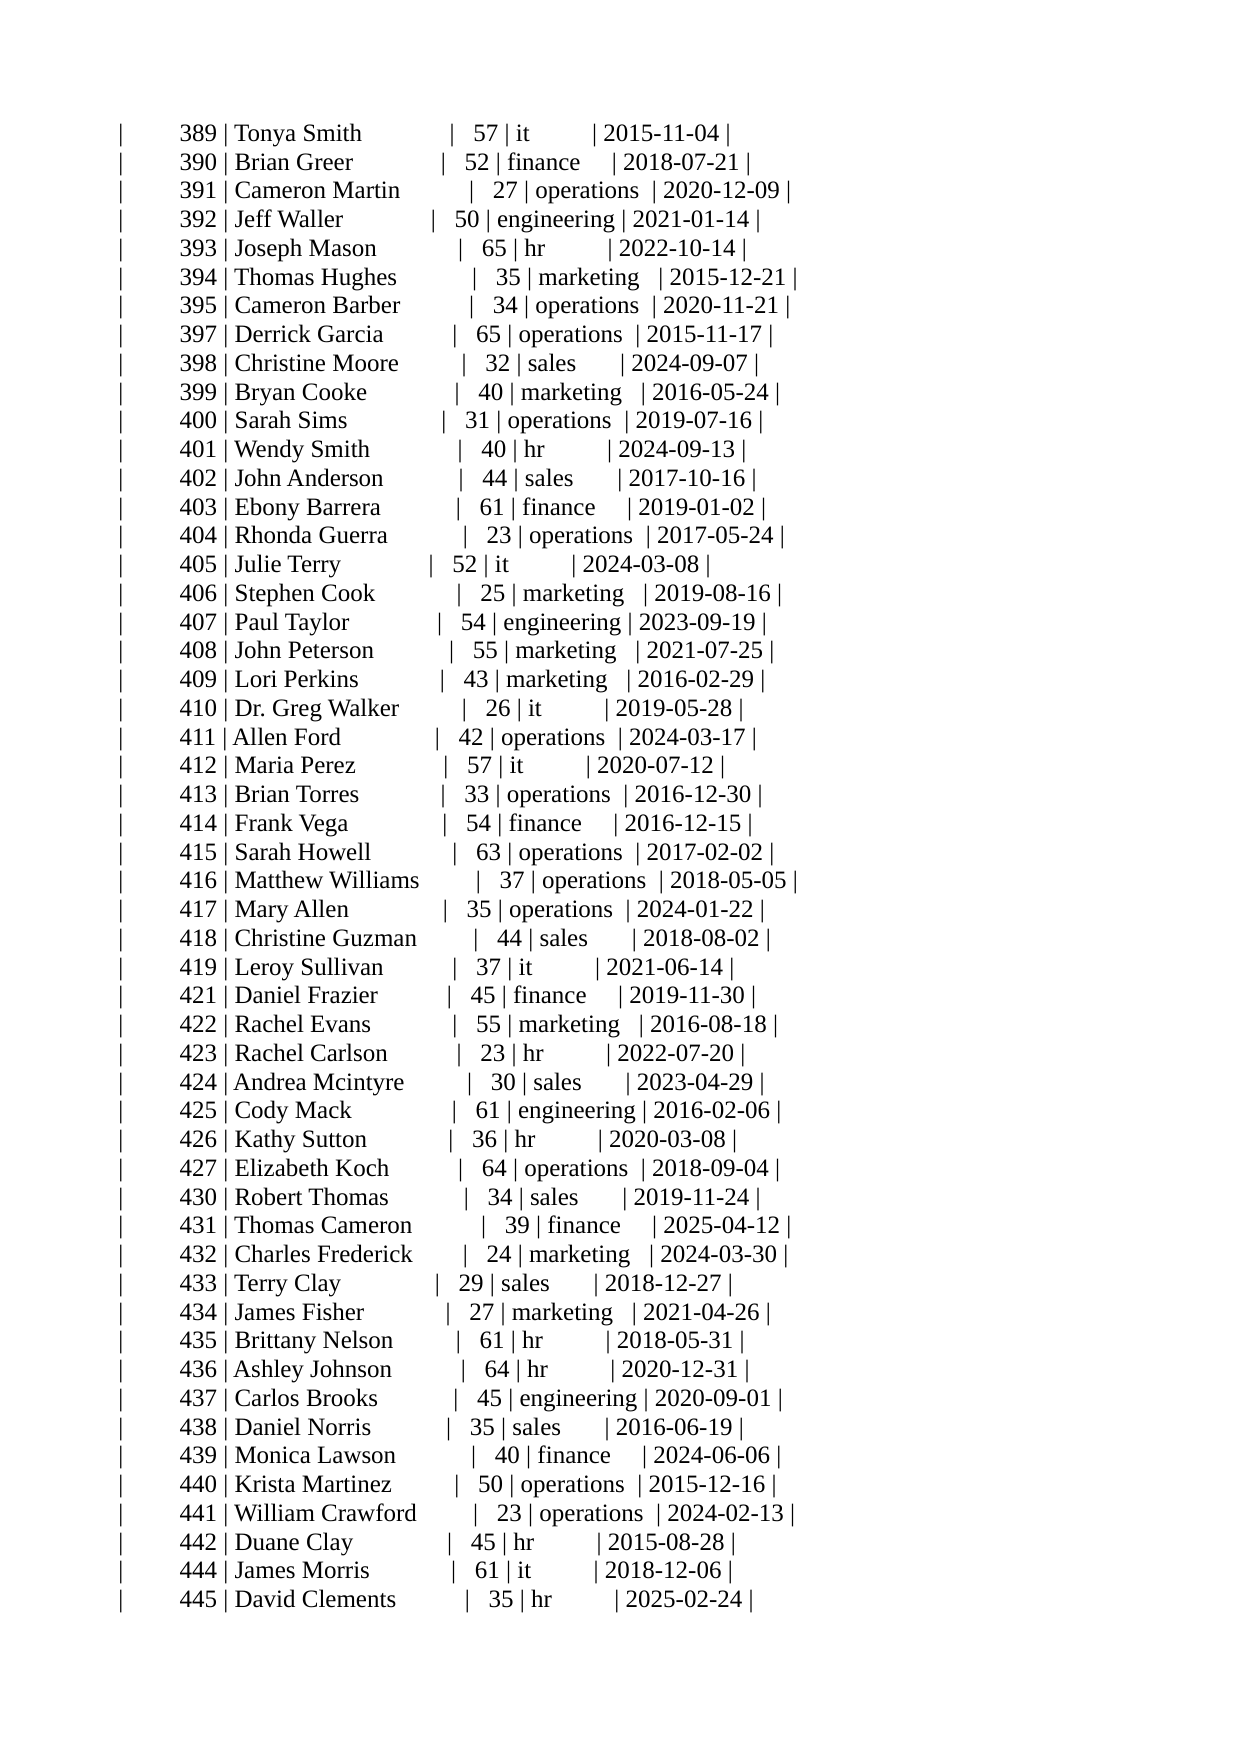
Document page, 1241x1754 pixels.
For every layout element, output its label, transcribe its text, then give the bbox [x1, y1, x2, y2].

text | 423 | Rachel Carlson | 23 | hr | 2022-07-20 | [118, 1038, 1122, 1067]
text | 441 | William Crawford | 23 | operations | 2024-02-13 | [118, 1498, 1122, 1527]
text | 405 | Julie Terry | 52 | it | 2024-03-08 | [118, 549, 1122, 578]
text | 398 | Christine Moore | 32 | sales | 2024-09-07 | [118, 348, 1122, 377]
text | 430 | Robert Thomas | 34 | sales | 2019-11-24 | [118, 1182, 1122, 1211]
text | 395 | Cameron Barber | 34 | operations | 2020-11-21 | [118, 291, 1122, 319]
text | 435 | Brittany Nelson | 61 | hr | 2018-05-31 | [118, 1326, 1122, 1354]
text | 433 | Terry Clay | 29 | sales | 2018-12-27 | [118, 1268, 1122, 1297]
text | 390 | Brian Greer | 52 | finance | 2018-07-21 | [118, 147, 1122, 176]
text | 409 | Lori Perkins | 43 | marketing | 2016-02-29 | [118, 664, 1122, 693]
text | 417 | Mary Allen | 35 | operations | 2024-01-22 | [118, 894, 1122, 923]
text | 406 | Stephen Cook | 25 | marketing | 2019-08-16 | [118, 578, 1122, 607]
text | 389 | Tonya Smith | 57 | it | 2015-11-04 | [118, 118, 1122, 147]
text | 421 | Daniel Frazier | 45 | finance | 2019-11-30 | [118, 981, 1122, 1009]
text | 403 | Ebony Barrera | 61 | finance | 2019-01-02 | [118, 492, 1122, 521]
text | 414 | Frank Vega | 54 | finance | 2016-12-15 | [118, 808, 1122, 837]
text | 400 | Sarah Sims | 31 | operations | 2019-07-16 | [118, 406, 1122, 434]
text | 394 | Thomas Hughes | 35 | marketing | 2015-12-21 | [118, 262, 1122, 291]
text | 392 | Jeff Waller | 50 | engineering | 2021-01-14 | [118, 204, 1122, 233]
text | 416 | Matthew Williams | 37 | operations | 2018-05-05 | [118, 866, 1122, 894]
text | 434 | James Fisher | 27 | marketing | 2021-04-26 | [118, 1297, 1122, 1326]
text | 412 | Maria Perez | 57 | it | 2020-07-12 | [118, 751, 1122, 779]
text | 439 | Monica Lawson | 40 | finance | 2024-06-06 | [118, 1441, 1122, 1469]
text | 436 | Ashley Johnson | 64 | hr | 2020-12-31 | [118, 1354, 1122, 1383]
text | 411 | Allen Ford | 42 | operations | 2024-03-17 | [118, 722, 1122, 751]
text | 437 | Carlos Brooks | 45 | engineering | 2020-09-01 | [118, 1383, 1122, 1412]
text | 427 | Elizabeth Koch | 64 | operations | 2018-09-04 | [118, 1153, 1122, 1182]
text | 407 | Paul Taylor | 54 | engineering | 2023-09-19 | [118, 607, 1122, 636]
text | 391 | Cameron Martin | 27 | operations | 2020-12-09 | [118, 176, 1122, 204]
text | 445 | David Clements | 35 | hr | 2025-02-24 | [118, 1584, 1122, 1613]
text | 418 | Christine Guzman | 44 | sales | 2018-08-02 | [118, 923, 1122, 952]
text | 425 | Cody Mack | 61 | engineering | 2016-02-06 | [118, 1096, 1122, 1124]
text | 393 | Joseph Mason | 65 | hr | 2022-10-14 | [118, 233, 1122, 262]
text | 397 | Derrick Garcia | 65 | operations | 2015-11-17 | [118, 319, 1122, 348]
text | 404 | Rhonda Guerra | 23 | operations | 2017-05-24 | [118, 521, 1122, 549]
text | 444 | James Morris | 61 | it | 2018-12-06 | [118, 1556, 1122, 1584]
text | 402 | John Anderson | 44 | sales | 2017-10-16 | [118, 463, 1122, 492]
text | 408 | John Peterson | 55 | marketing | 2021-07-25 | [118, 636, 1122, 664]
text | 431 | Thomas Cameron | 39 | finance | 2025-04-12 | [118, 1211, 1122, 1239]
text | 432 | Charles Frederick | 24 | marketing | 2024-03-30 | [118, 1239, 1122, 1268]
text | 419 | Leroy Sullivan | 37 | it | 2021-06-14 | [118, 952, 1122, 981]
text | 424 | Andrea Mcintyre | 30 | sales | 2023-04-29 | [118, 1067, 1122, 1096]
text | 438 | Daniel Norris | 35 | sales | 2016-06-19 | [118, 1412, 1122, 1441]
text | 440 | Krista Martinez | 50 | operations | 2015-12-16 | [118, 1469, 1122, 1498]
text | 415 | Sarah Howell | 63 | operations | 2017-02-02 | [118, 837, 1122, 866]
text | 410 | Dr. Greg Walker | 26 | it | 2019-05-28 | [118, 693, 1122, 722]
text | 399 | Bryan Cooke | 40 | marketing | 2016-05-24 | [118, 377, 1122, 406]
text | 422 | Rachel Evans | 55 | marketing | 2016-08-18 | [118, 1009, 1122, 1038]
text | 442 | Duane Clay | 45 | hr | 2015-08-28 | [118, 1527, 1122, 1556]
text | 426 | Kathy Sutton | 36 | hr | 2020-03-08 | [118, 1124, 1122, 1153]
text | 413 | Brian Torres | 33 | operations | 2016-12-30 | [118, 779, 1122, 808]
text | 401 | Wendy Smith | 40 | hr | 2024-09-13 | [118, 434, 1122, 463]
